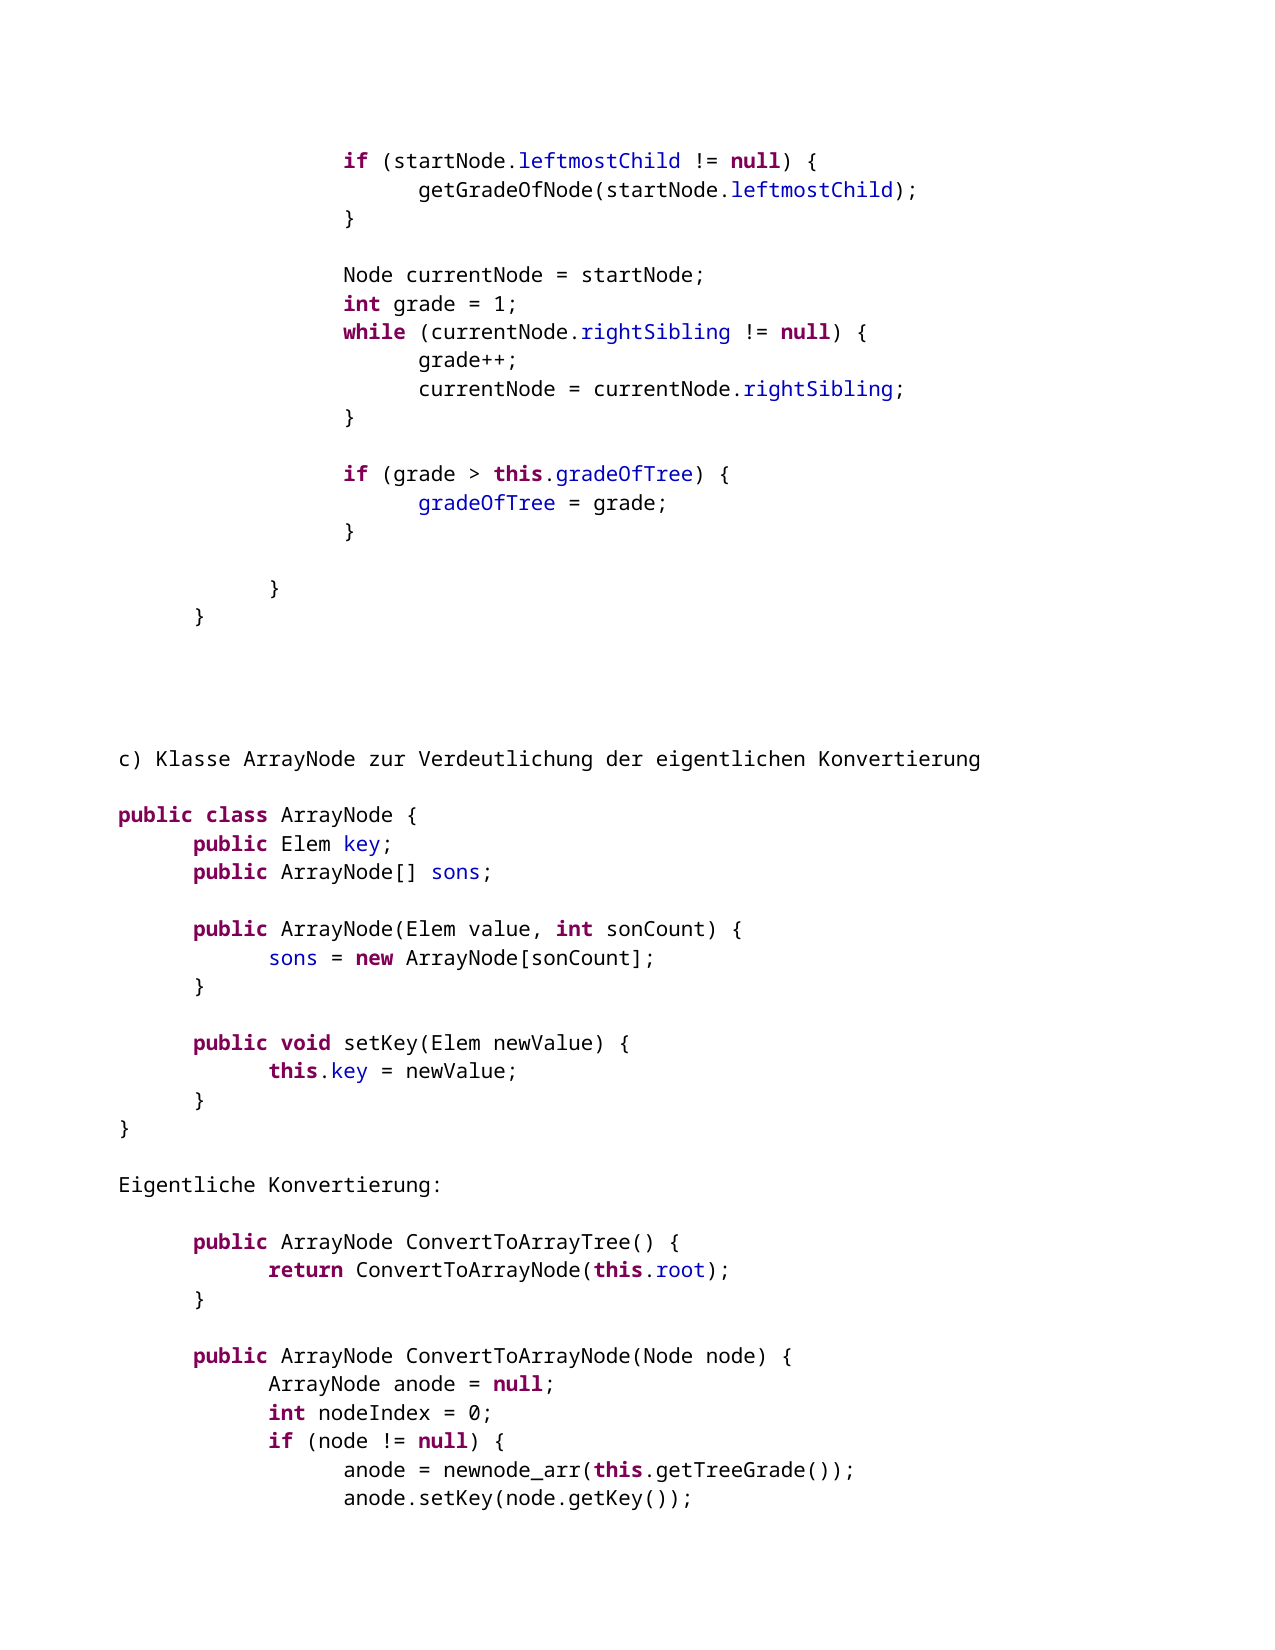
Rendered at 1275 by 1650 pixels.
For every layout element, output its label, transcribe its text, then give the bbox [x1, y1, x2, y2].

text public void setKey(Elem newValue) { [118, 1028, 1157, 1057]
text } [118, 971, 1157, 1000]
text ArrayNode anode = null; [118, 1369, 1157, 1398]
text anode.setKey(node.getKey()); [118, 1483, 1157, 1512]
text gradeOfTree = grade; [118, 488, 1157, 516]
text } [118, 1085, 1157, 1113]
text public ArrayNode[] sons; [118, 857, 1157, 886]
text this.key = newValue; [118, 1057, 1157, 1085]
text if (startNode.leftmostChild != null) { [118, 147, 1157, 175]
text } [118, 402, 1157, 431]
text public Elem key; [118, 829, 1157, 857]
text public class ArrayNode { [118, 801, 1157, 829]
text } [118, 1284, 1157, 1312]
text public ArrayNode ConvertToArrayNode(Node node) { [118, 1341, 1157, 1369]
text } [118, 573, 1157, 602]
text if (node != null) { [118, 1426, 1157, 1455]
text grade++; [118, 346, 1157, 374]
text Eigentliche Konvertierung: [118, 1170, 1157, 1199]
text } [118, 1113, 1157, 1142]
text while (currentNode.rightSibling != null) { [118, 317, 1157, 346]
text if (grade > this.gradeOfTree) { [118, 459, 1157, 488]
text getGradeOfNode(startNode.leftmostChild); [118, 175, 1157, 203]
text Node currentNode = startNode; [118, 260, 1157, 289]
text int nodeIndex = 0; [118, 1398, 1157, 1426]
text } [118, 602, 1157, 630]
text public ArrayNode(Elem value, int sonCount) { [118, 914, 1157, 943]
text c) Klasse ArrayNode zur Verdeutlichung der eigentlichen Konvertierung [118, 744, 1157, 772]
text } [118, 203, 1157, 232]
text sons = new ArrayNode[sonCount]; [118, 943, 1157, 971]
text public ArrayNode ConvertToArrayTree() { [118, 1227, 1157, 1256]
text return ConvertToArrayNode(this.root); [118, 1256, 1157, 1284]
text anode = newnode_arr(this.getTreeGrade()); [118, 1455, 1157, 1483]
text int grade = 1; [118, 289, 1157, 317]
text currentNode = currentNode.rightSibling; [118, 374, 1157, 402]
text } [118, 516, 1157, 545]
